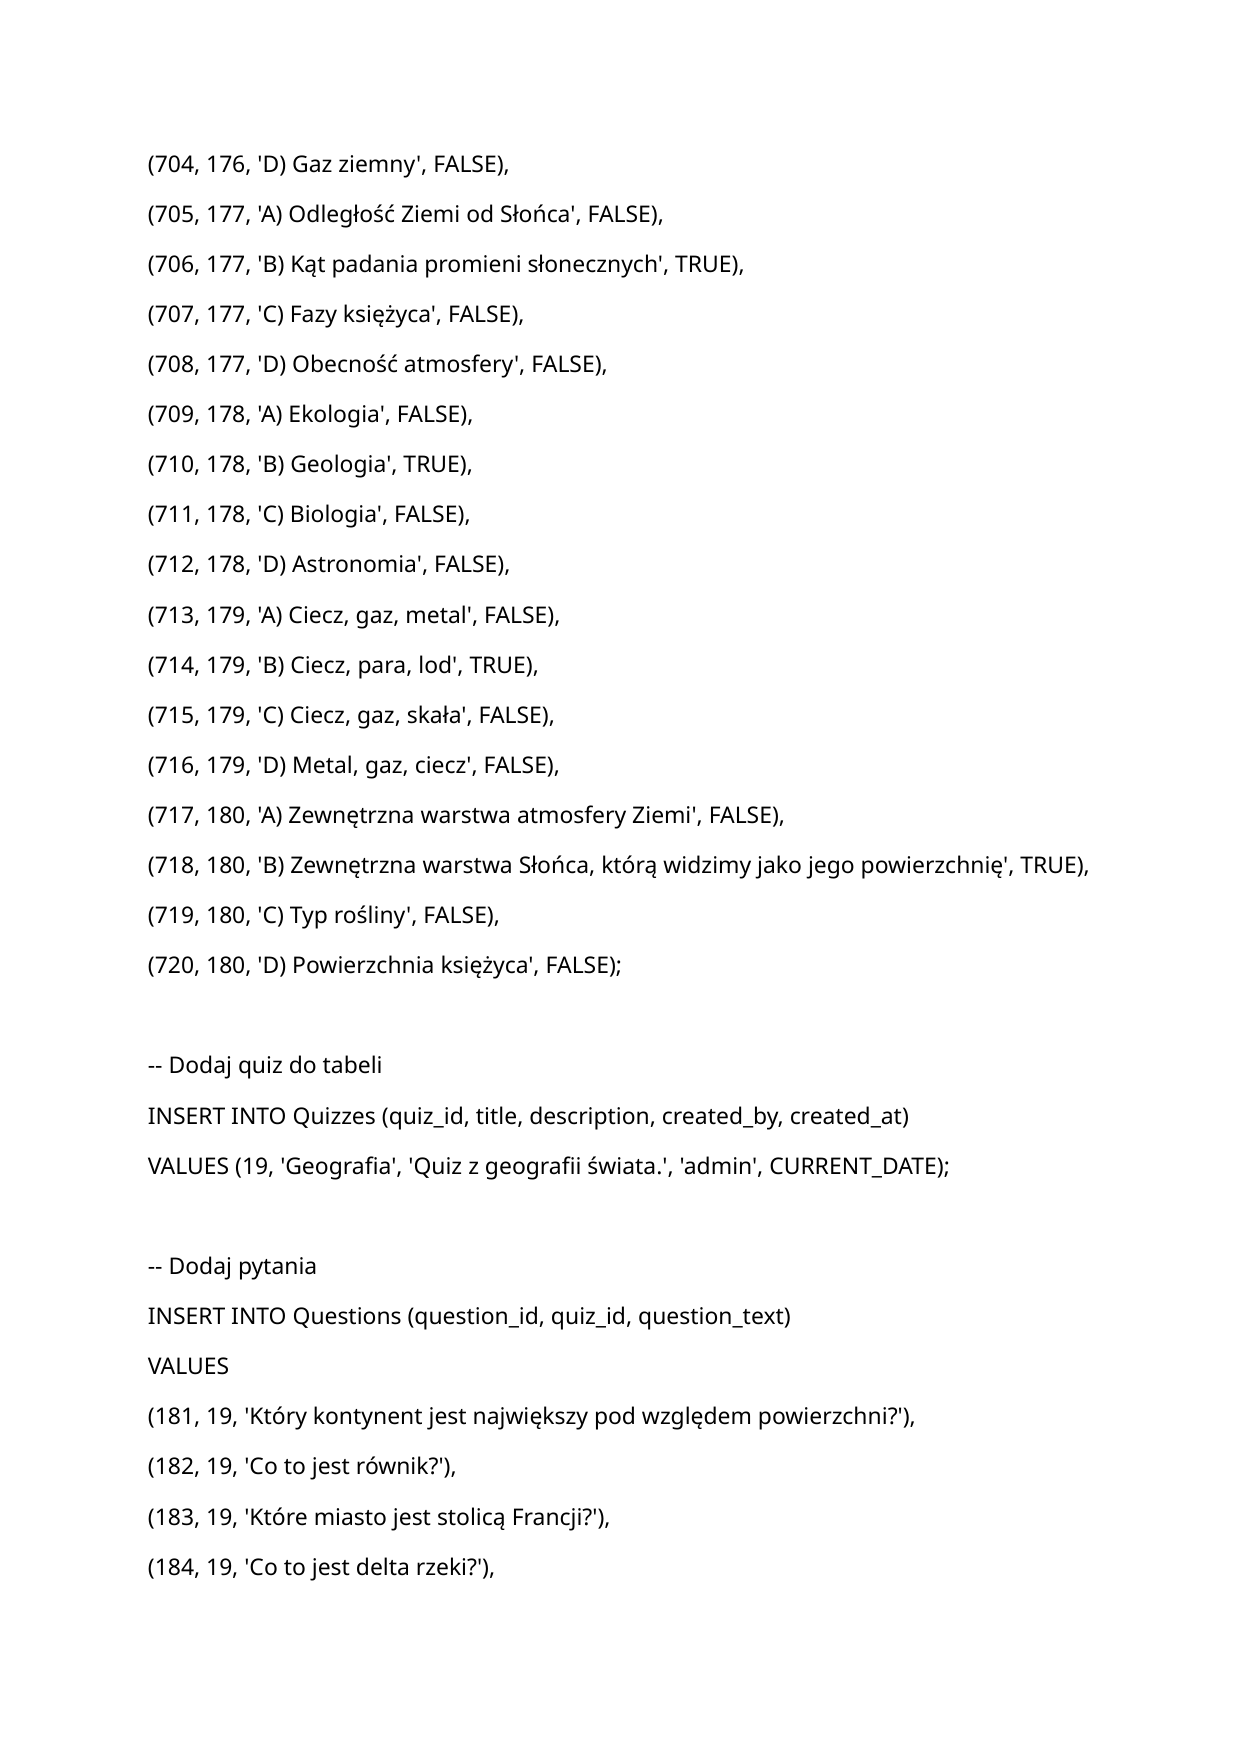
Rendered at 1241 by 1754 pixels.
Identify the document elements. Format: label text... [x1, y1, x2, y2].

text (714, 179, 'B) Ciecz, para, lod', TRUE), [148, 649, 1093, 680]
text -- Dodaj quiz do tabeli [148, 1049, 1093, 1081]
text (715, 179, 'C) Ciecz, gaz, skała', FALSE), [148, 699, 1093, 730]
text (183, 19, 'Które miasto jest stolicą Francji?'), [148, 1500, 1093, 1532]
text (716, 179, 'D) Metal, gaz, ciecz', FALSE), [148, 749, 1093, 780]
text (704, 176, 'D) Gaz ziemny', FALSE), [148, 148, 1093, 179]
text (719, 180, 'C) Typ rośliny', FALSE), [148, 899, 1093, 930]
text (710, 178, 'B) Geologia', TRUE), [148, 448, 1093, 479]
text VALUES (19, 'Geografia', 'Quiz z geografii świata.', 'admin', CURRENT_DATE); [148, 1150, 1093, 1181]
text (709, 178, 'A) Ekologia', FALSE), [148, 398, 1093, 429]
text (713, 179, 'A) Ciecz, gaz, metal', FALSE), [148, 598, 1093, 630]
text (720, 180, 'D) Powierzchnia księżyca', FALSE); [148, 949, 1093, 981]
text INSERT INTO Questions (question_id, quiz_id, question_text) [148, 1300, 1093, 1331]
text (711, 178, 'C) Biologia', FALSE), [148, 498, 1093, 529]
text VALUES [148, 1350, 1093, 1381]
text (718, 180, 'B) Zewnętrzna warstwa Słońca, którą widzimy jako jego powierzchnię', TRUE), [148, 849, 1093, 880]
text (708, 177, 'D) Obecność atmosfery', FALSE), [148, 348, 1093, 379]
text (181, 19, 'Który kontynent jest największy pod względem powierzchni?'), [148, 1400, 1093, 1431]
text (712, 178, 'D) Astronomia', FALSE), [148, 548, 1093, 580]
text (184, 19, 'Co to jest delta rzeki?'), [148, 1551, 1093, 1582]
text -- Dodaj pytania [148, 1250, 1093, 1281]
text INSERT INTO Quizzes (quiz_id, title, description, created_by, created_at) [148, 1099, 1093, 1131]
text (706, 177, 'B) Kąt padania promieni słonecznych', TRUE), [148, 248, 1093, 279]
text (705, 177, 'A) Odległość Ziemi od Słońca', FALSE), [148, 198, 1093, 229]
text (717, 180, 'A) Zewnętrzna warstwa atmosfery Ziemi', FALSE), [148, 799, 1093, 830]
text (182, 19, 'Co to jest równik?'), [148, 1450, 1093, 1482]
text (707, 177, 'C) Fazy księżyca', FALSE), [148, 298, 1093, 329]
